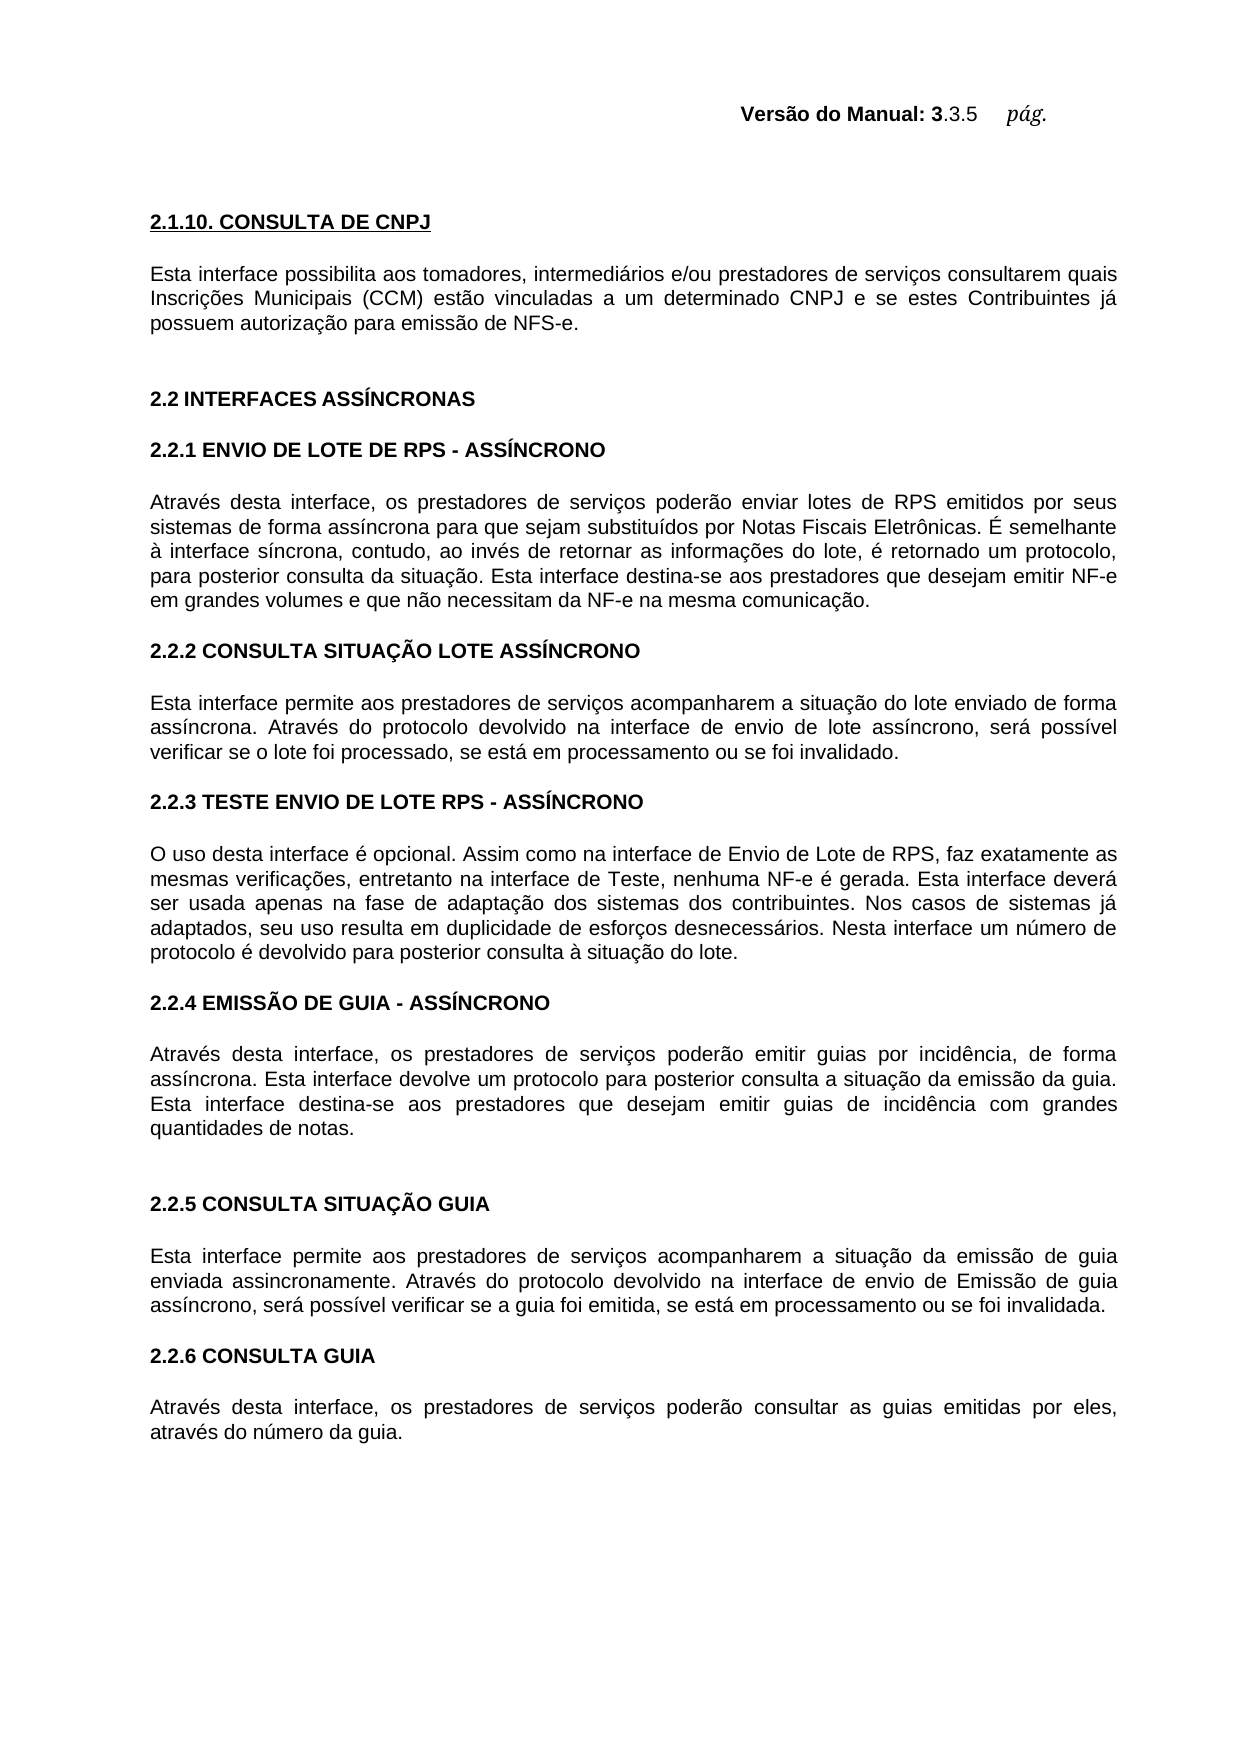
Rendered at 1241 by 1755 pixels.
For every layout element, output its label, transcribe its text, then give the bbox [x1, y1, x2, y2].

subtitle 2.2.5 CONSULTA SITUAÇÃO GUIA [150, 1192, 1127, 1216]
subtitle 2.1.10. CONSULTA DE CNPJ [150, 210, 1127, 234]
text O uso desta interface é opcional. Assim como na interface de Envio de Lote de RPS, faz exatamente as mesmas verificações, entretanto na interface de Teste, nenhuma NF-e é gerada. Esta interface deverá ser usada apenas na fase de adaptação dos sistemas dos contribuintes. Nos casos de sistemas já adaptados, seu uso resulta em duplicidade de esforços desnecessários. Nesta interface um número de protocolo é devolvido para posterior consulta à situação do lote. [150, 842, 1119, 964]
text Versão do Manual: 3.3.5 pág. [148, 99, 1055, 127]
subtitle 2.2.1 ENVIO DE LOTE DE RPS - ASSÍNCRONO [150, 438, 1127, 462]
text Esta interface permite aos prestadores de serviços acompanharem a situação do lote enviado de forma assíncrona. Através do protocolo devolvido na interface de envio de lote assíncrono, será possível verificar se o lote foi processado, se está em processamento ou se foi invalidado. [150, 690, 1119, 763]
text Através desta interface, os prestadores de serviços poderão enviar lotes de RPS emitidos por seus sistemas de forma assíncrona para que sejam substituídos por Notas Fiscais Eletrônicas. É semelhante à interface síncrona, contudo, ao invés de retornar as informações do lote, é retornado um protocolo, para posterior consulta da situação. Esta interface destina-se aos prestadores que desejam emitir NF-e em grandes volumes e que não necessitam da NF-e na mesma comunicação. [150, 490, 1119, 612]
text Esta interface permite aos prestadores de serviços acompanharem a situação da emissão de guia enviada assincronamente. Através do protocolo devolvido na interface de envio de Emissão de guia assíncrono, será possível verificar se a guia foi emitida, se está em processamento ou se foi invalidada. [150, 1244, 1119, 1317]
subtitle 2.2.6 CONSULTA GUIA [150, 1344, 1127, 1368]
text Através desta interface, os prestadores de serviços poderão consultar as guias emitidas por eles, através do número da guia. [150, 1395, 1119, 1444]
subtitle 2.2 INTERFACES ASSÍNCRONAS [150, 387, 1127, 411]
subtitle 2.2.2 CONSULTA SITUAÇÃO LOTE ASSÍNCRONO [150, 639, 1127, 663]
subtitle 2.2.3 TESTE ENVIO DE LOTE RPS - ASSÍNCRONO [150, 790, 1127, 814]
text Através desta interface, os prestadores de serviços poderão emitir guias por incidência, de forma assíncrona. Esta interface devolve um protocolo para posterior consulta a situação da emissão da guia. Esta interface destina-se aos prestadores que desejam emitir guias de incidência com grandes quantidades de notas. [150, 1042, 1119, 1140]
text Esta interface possibilita aos tomadores, intermediários e/ou prestadores de serviços consultarem quais Inscrições Municipais (CCM) estão vinculadas a um determinado CNPJ e se estes Contribuintes já possuem autorização para emissão de NFS-e. [150, 261, 1119, 334]
subtitle 2.2.4 EMISSÃO DE GUIA - ASSÍNCRONO [150, 991, 1127, 1015]
